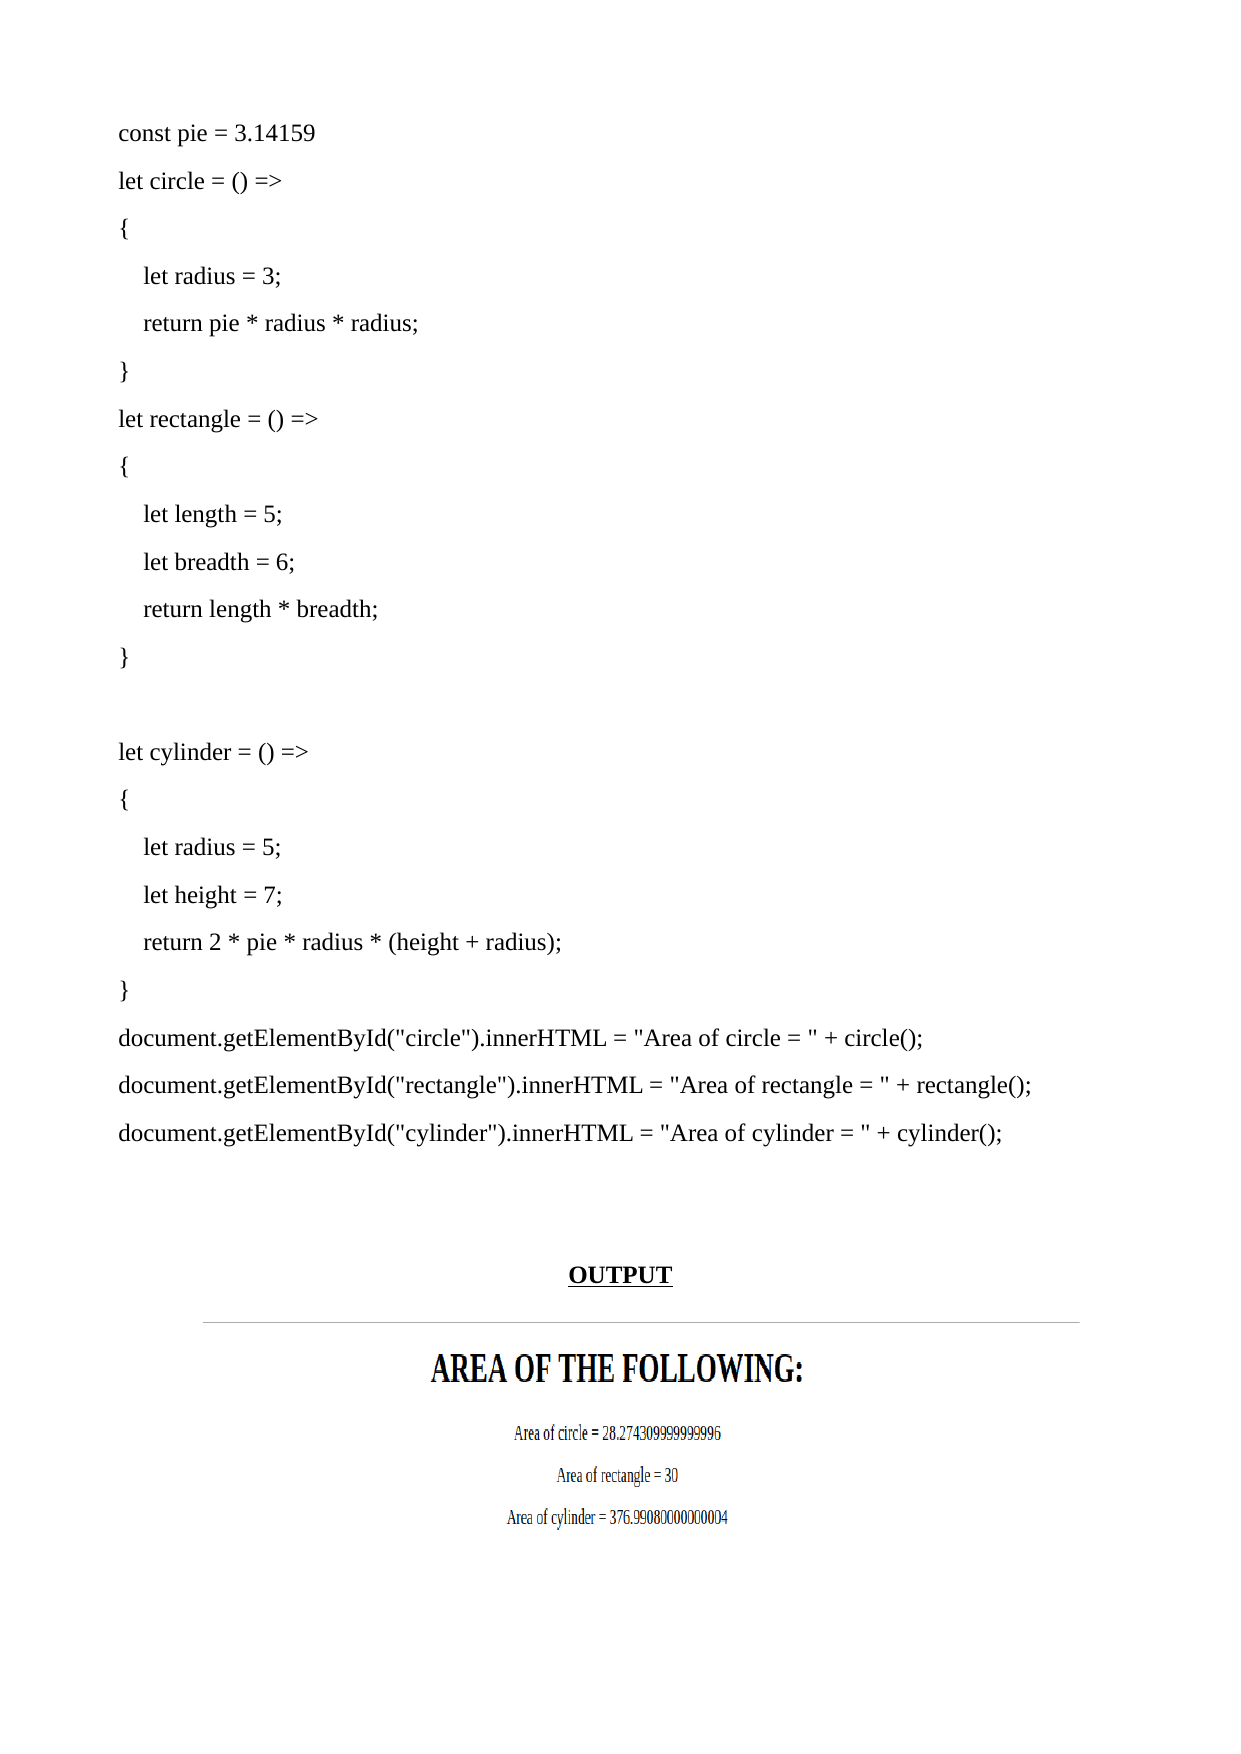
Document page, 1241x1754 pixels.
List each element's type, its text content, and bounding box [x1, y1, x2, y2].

text return length * breadth; [118, 594, 1122, 623]
text let radius = 3; [118, 261, 1122, 290]
text OUTPUT [118, 1261, 1122, 1289]
text } [118, 356, 1122, 385]
text { [118, 451, 1122, 480]
text const pie = 3.14159 [118, 118, 1122, 147]
text } [118, 975, 1122, 1004]
text } [118, 642, 1122, 671]
text let height = 7; [118, 880, 1122, 908]
text let cylinder = () => [118, 737, 1122, 766]
text { [118, 213, 1122, 242]
text let circle = () => [118, 166, 1122, 194]
text document.getElementById("rectangle").innerHTML = "Area of rectangle = " + rectangle(); [118, 1070, 1122, 1099]
text { [118, 784, 1122, 813]
text let radius = 5; [118, 832, 1122, 861]
text let breadth = 6; [118, 547, 1122, 575]
text document.getElementById("circle").innerHTML = "Area of circle = " + circle(); [118, 1023, 1122, 1051]
text let length = 5; [118, 499, 1122, 528]
text return 2 * pie * radius * (height + radius); [118, 927, 1122, 956]
text let rectangle = () => [118, 404, 1122, 432]
text document.getElementById("cylinder").innerHTML = "Area of cylinder = " + cylinder(); [118, 1118, 1122, 1147]
text return pie * radius * radius; [118, 308, 1122, 337]
picture [202, 1322, 1080, 1578]
